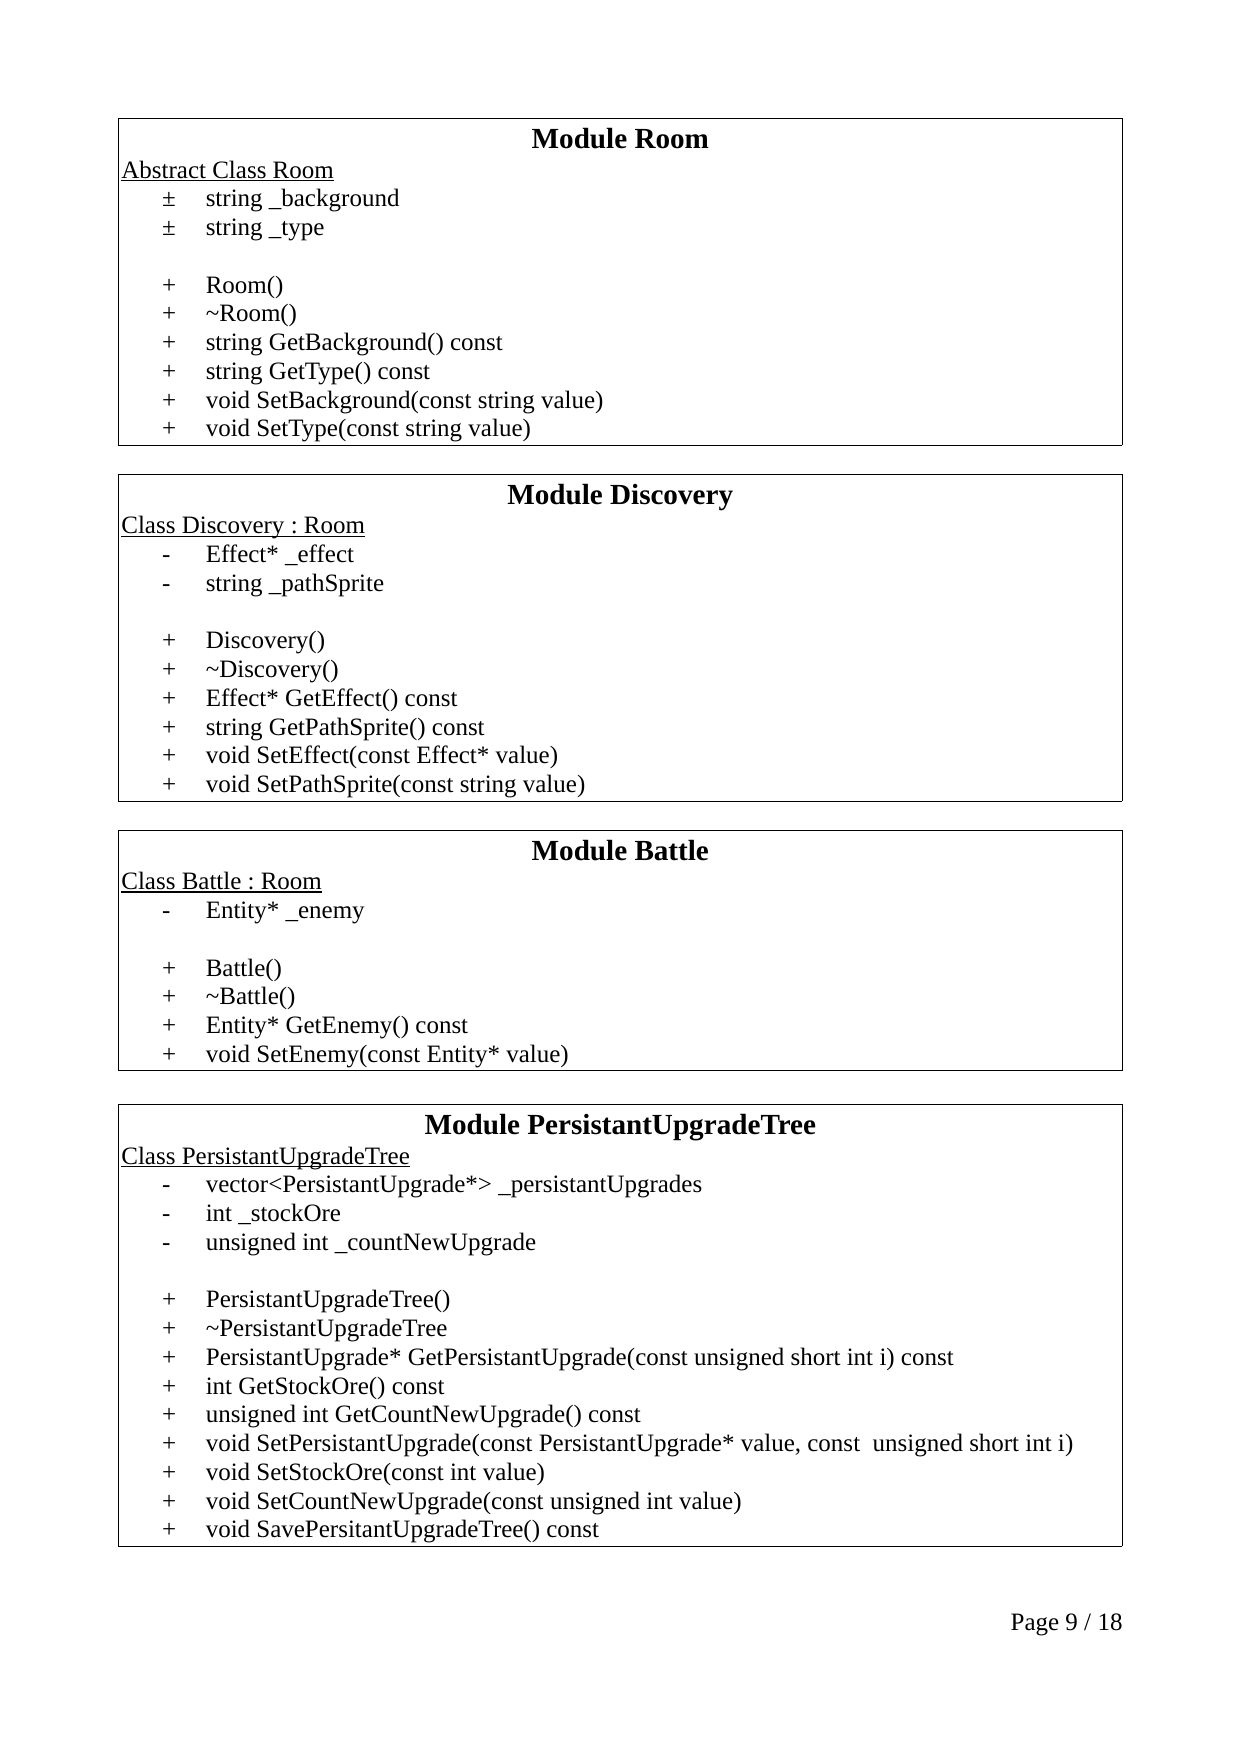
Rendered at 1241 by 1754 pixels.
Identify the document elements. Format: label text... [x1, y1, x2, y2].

text Module Battle [119, 831, 1122, 863]
text ± string _type [119, 209, 1122, 241]
text + ~PersistantUpgradeTree [119, 1310, 1122, 1339]
text + Discovery() [119, 622, 1122, 651]
text - vector<PersistantUpgrade*> _persistantUpgrades [119, 1166, 1122, 1195]
text + string GetPathSprite() const [119, 709, 1122, 737]
text Class Battle : Room [119, 863, 1122, 892]
text - Effect* _effect [119, 536, 1122, 565]
text + ~Discovery() [119, 651, 1122, 680]
text - int _stockOre [119, 1195, 1122, 1224]
text + void SetCountNewUpgrade(const unsigned int value) [119, 1483, 1122, 1511]
text + void SavePersitantUpgradeTree() const [119, 1511, 1122, 1546]
text Module Discovery [119, 475, 1122, 507]
text + void SetEffect(const Effect* value) [119, 737, 1122, 766]
text - unsigned int _countNewUpgrade [119, 1224, 1122, 1256]
text + Effect* GetEffect() const [119, 680, 1122, 709]
text Class Discovery : Room [119, 507, 1122, 536]
text + PersistantUpgrade* GetPersistantUpgrade(const unsigned short int i) const [119, 1339, 1122, 1368]
text Class PersistantUpgradeTree [119, 1138, 1122, 1166]
text + void SetBackground(const string value) [119, 382, 1122, 410]
text + Entity* GetEnemy() const [119, 1007, 1122, 1036]
text ± string _background [119, 180, 1122, 209]
text Abstract Class Room [119, 152, 1122, 180]
text - Entity* _enemy [119, 892, 1122, 924]
text + void SetEnemy(const Entity* value) [119, 1036, 1122, 1070]
text + void SetPersistantUpgrade(const PersistantUpgrade* value, const unsigned short int i) [119, 1425, 1122, 1454]
text Module PersistantUpgradeTree [119, 1105, 1122, 1138]
text + void SetType(const string value) [119, 410, 1122, 445]
text + ~Room() [119, 295, 1122, 324]
text + int GetStockOre() const [119, 1368, 1122, 1396]
text Module Room [119, 119, 1122, 152]
text + string GetType() const [119, 353, 1122, 382]
text + ~Battle() [119, 978, 1122, 1007]
text + string GetBackground() const [119, 324, 1122, 353]
text + void SetPathSprite(const string value) [119, 766, 1122, 801]
text + PersistantUpgradeTree() [119, 1281, 1122, 1310]
text - string _pathSprite [119, 565, 1122, 597]
text + unsigned int GetCountNewUpgrade() const [119, 1396, 1122, 1425]
text + Room() [119, 267, 1122, 295]
text + Battle() [119, 949, 1122, 978]
text + void SetStockOre(const int value) [119, 1454, 1122, 1483]
